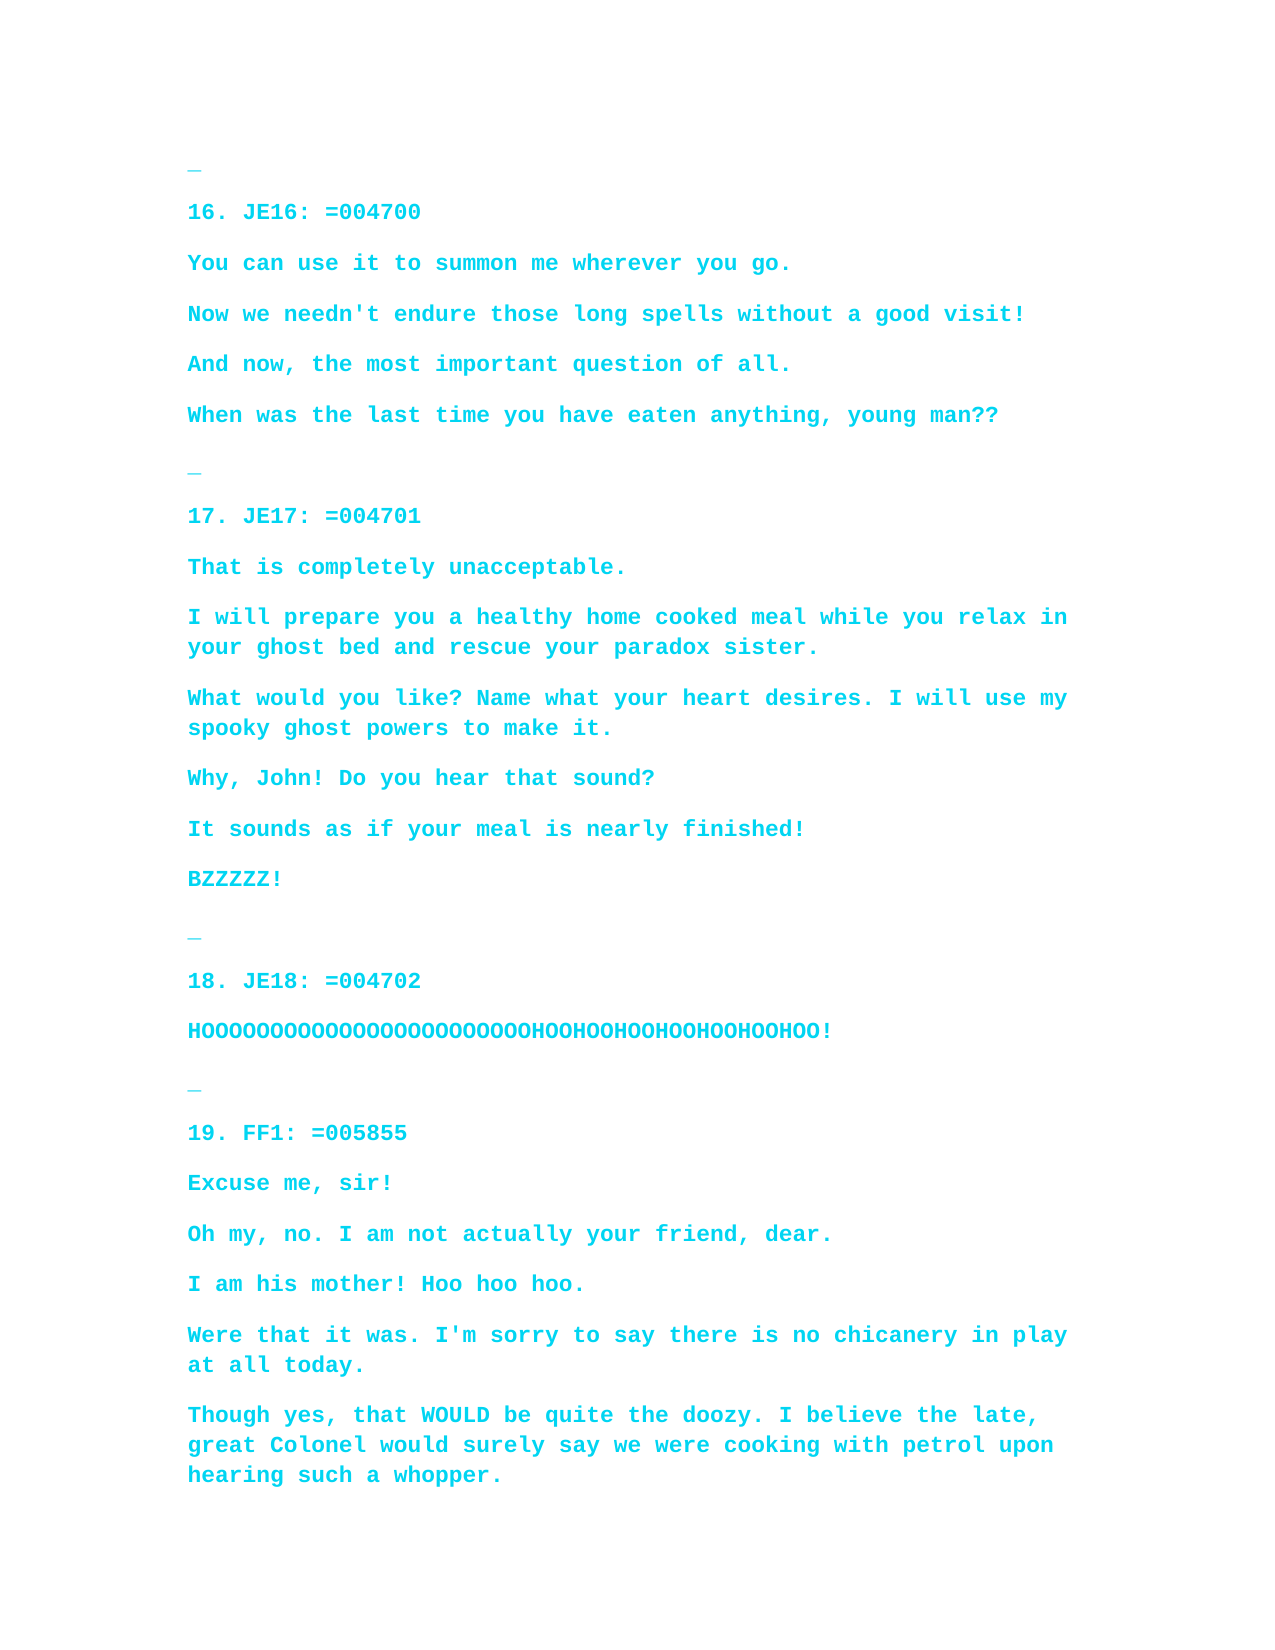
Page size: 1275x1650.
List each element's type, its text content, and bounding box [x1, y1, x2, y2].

text Excuse me, sir! [187, 1171, 1087, 1197]
text 18. JE18: =004702 [187, 969, 1087, 995]
text Oh my, no. I am not actually your friend, dear. [187, 1222, 1087, 1248]
text Why, John! Do you hear that sound? [187, 766, 1087, 792]
text And now, the most important question of all. [187, 352, 1087, 378]
text I will prepare you a healthy home cooked meal while you relax in your ghost bed and rescue your paradox sister. [187, 606, 1087, 661]
text 19. FF1: =005855 [187, 1121, 1087, 1147]
text I am his mother! Hoo hoo hoo. [187, 1273, 1087, 1299]
text BZZZZZ! [187, 868, 1087, 894]
text 17. JE17: =004701 [187, 504, 1087, 530]
text _ [187, 150, 1087, 176]
text It sounds as if your meal is nearly finished! [187, 817, 1087, 843]
text Were that it was. I'm sorry to say there is no chicanery in play at all today. [187, 1323, 1087, 1379]
text _ [187, 918, 1087, 944]
text 16. JE16: =004700 [187, 201, 1087, 227]
text _ [187, 454, 1087, 480]
text That is completely unacceptable. [187, 555, 1087, 581]
text Though yes, that WOULD be quite the doozy. I believe the late, great Colonel would surely say we were cooking with petrol upon hearing such a whopper. [187, 1404, 1087, 1489]
text Now we needn't endure those long spells without a good visit! [187, 302, 1087, 328]
text What would you like? Name what your heart desires. I will use my spooky ghost powers to make it. [187, 686, 1087, 742]
text _ [187, 1070, 1087, 1096]
text HOOOOOOOOOOOOOOOOOOOOOOOOHOOHOOHOOHOOHOOHOOHOO! [187, 1019, 1087, 1046]
text You can use it to summon me wherever you go. [187, 251, 1087, 277]
text When was the last time you have eaten anything, young man?? [187, 403, 1087, 429]
